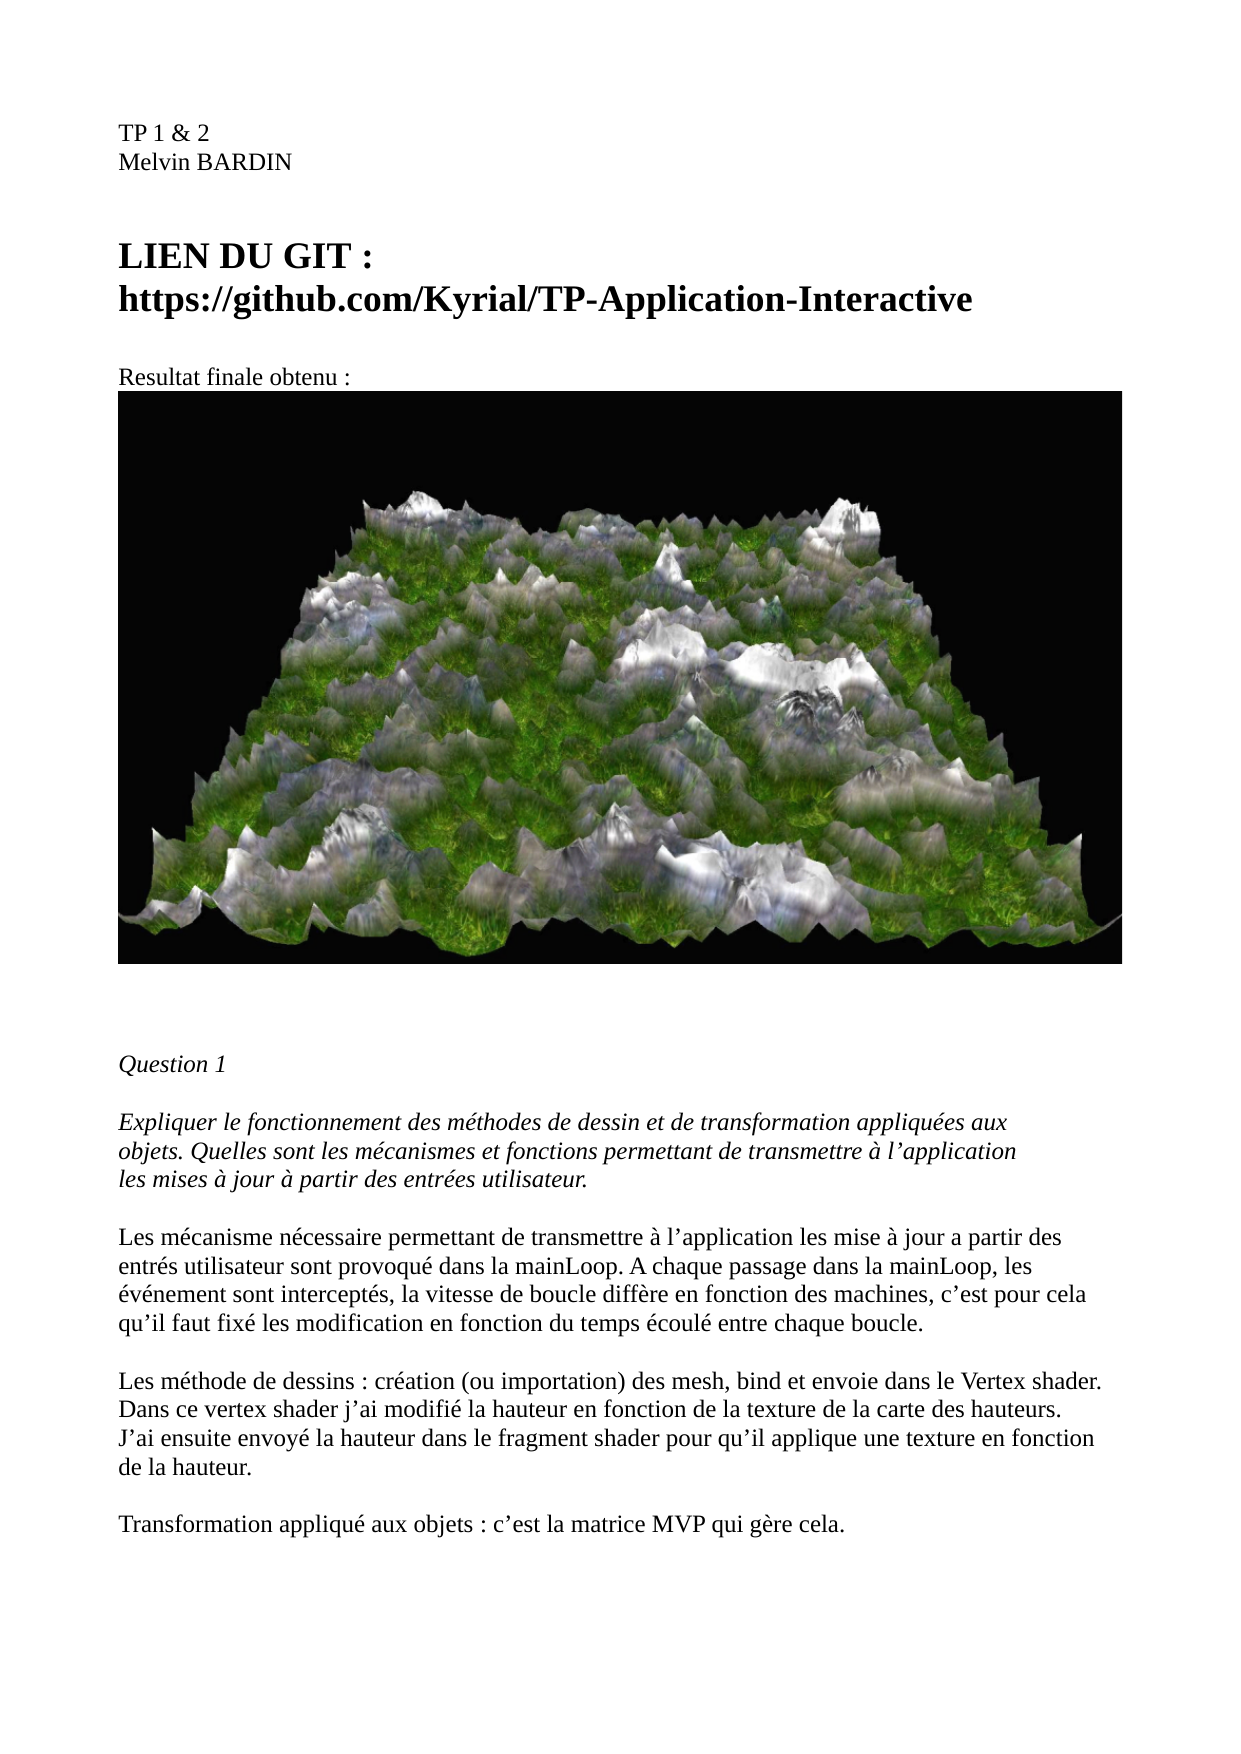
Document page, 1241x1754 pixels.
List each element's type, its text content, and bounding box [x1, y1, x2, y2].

text Question 1 Expliquer le fonctionnement des méthodes de dessin et de transformation appliquées aux objets. Quelles sont les mécanismes et fonctions permettant de transmettre à l’application les mises à jour à partir des entrées utilisateur. [118, 964, 1122, 1193]
picture [118, 391, 1123, 964]
text J’ai ensuite envoyé la hauteur dans le fragment shader pour qu’il applique une texture en fonction de la hauteur. [118, 1423, 1122, 1481]
text Resultat finale obtenu : [118, 362, 1122, 391]
text Transformation appliqué aux objets : c’est la matrice MVP qui gère cela. [118, 1509, 1122, 1538]
text LIEN DU GIT : https://github.com/Kyrial/TP-Application-Interactive [118, 233, 1122, 319]
text Melvin BARDIN [118, 147, 1122, 176]
text TP 1 & 2 [118, 118, 1122, 147]
text Les mécanisme nécessaire permettant de transmettre à l’application les mise à jour a partir des entrés utilisateur sont provoqué dans la mainLoop. A chaque passage dans la mainLoop, les événement sont interceptés, la vitesse de boucle diffère en fonction des machines, c’est pour cela qu’il faut fixé les modification en fonction du temps écoulé entre chaque boucle. [118, 1222, 1122, 1337]
text Dans ce vertex shader j’ai modifié la hauteur en fonction de la texture de la carte des hauteurs. [118, 1394, 1122, 1423]
text Les méthode de dessins : création (ou importation) des mesh, bind et envoie dans le Vertex shader. [118, 1366, 1122, 1394]
